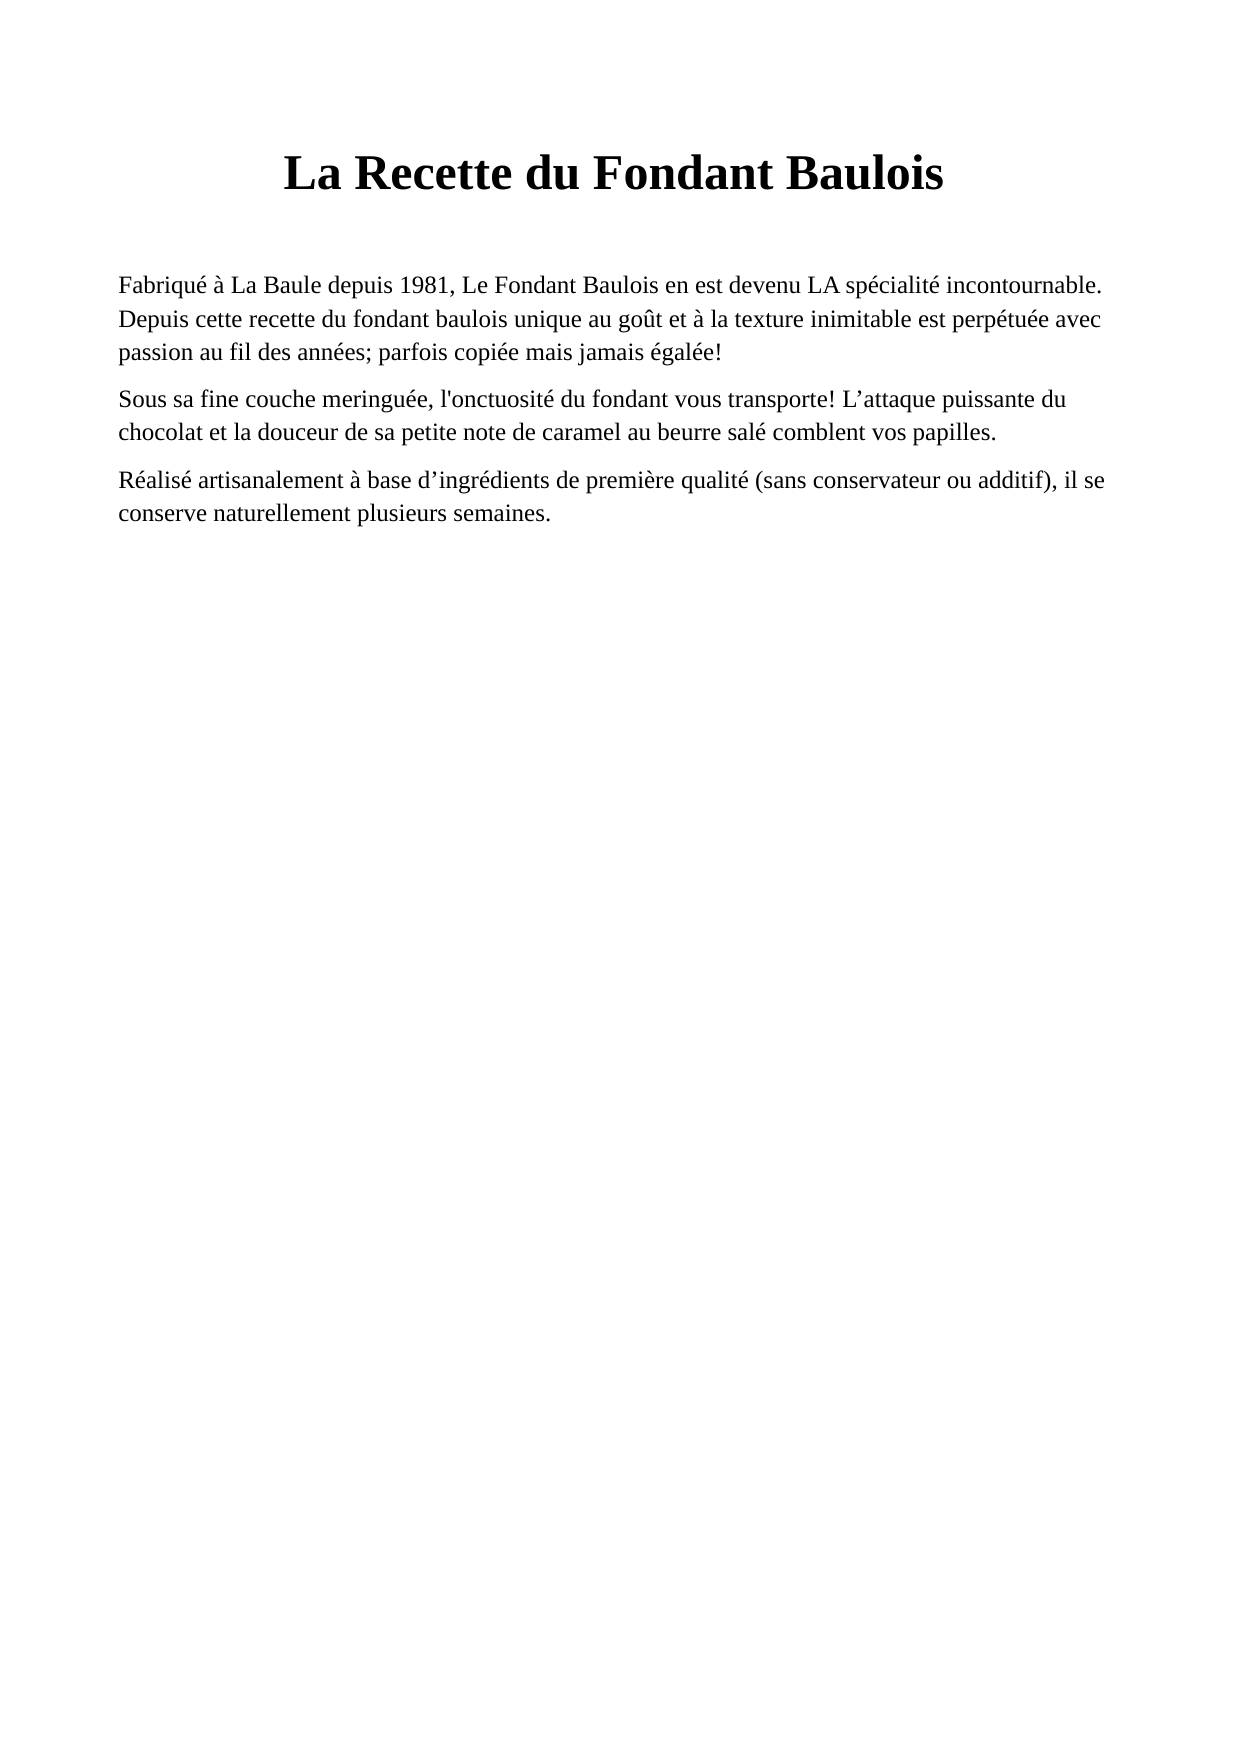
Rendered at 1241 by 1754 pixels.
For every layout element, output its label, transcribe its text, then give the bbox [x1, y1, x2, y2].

text Réalisé artisanalement à base d’ingrédients de première qualité (sans conservateur ou additif), il se conserve naturellement plusieurs semaines. [118, 465, 1122, 527]
subtitle La Recette du Fondant Baulois [118, 143, 1122, 201]
text Fabriqué à La Baule depuis 1981, Le Fondant Baulois en est devenu LA spécialité incontournable. Depuis cette recette du fondant baulois unique au goût et à la texture inimitable est perpétuée avec passion au fil des années; parfois copiée mais jamais égalée! [118, 271, 1122, 365]
text Sous sa fine couche meringuée, l'onctuosité du fondant vous transporte! L’attaque puissante du chocolat et la douceur de sa petite note de caramel au beurre salé comblent vos papilles. [118, 384, 1122, 446]
